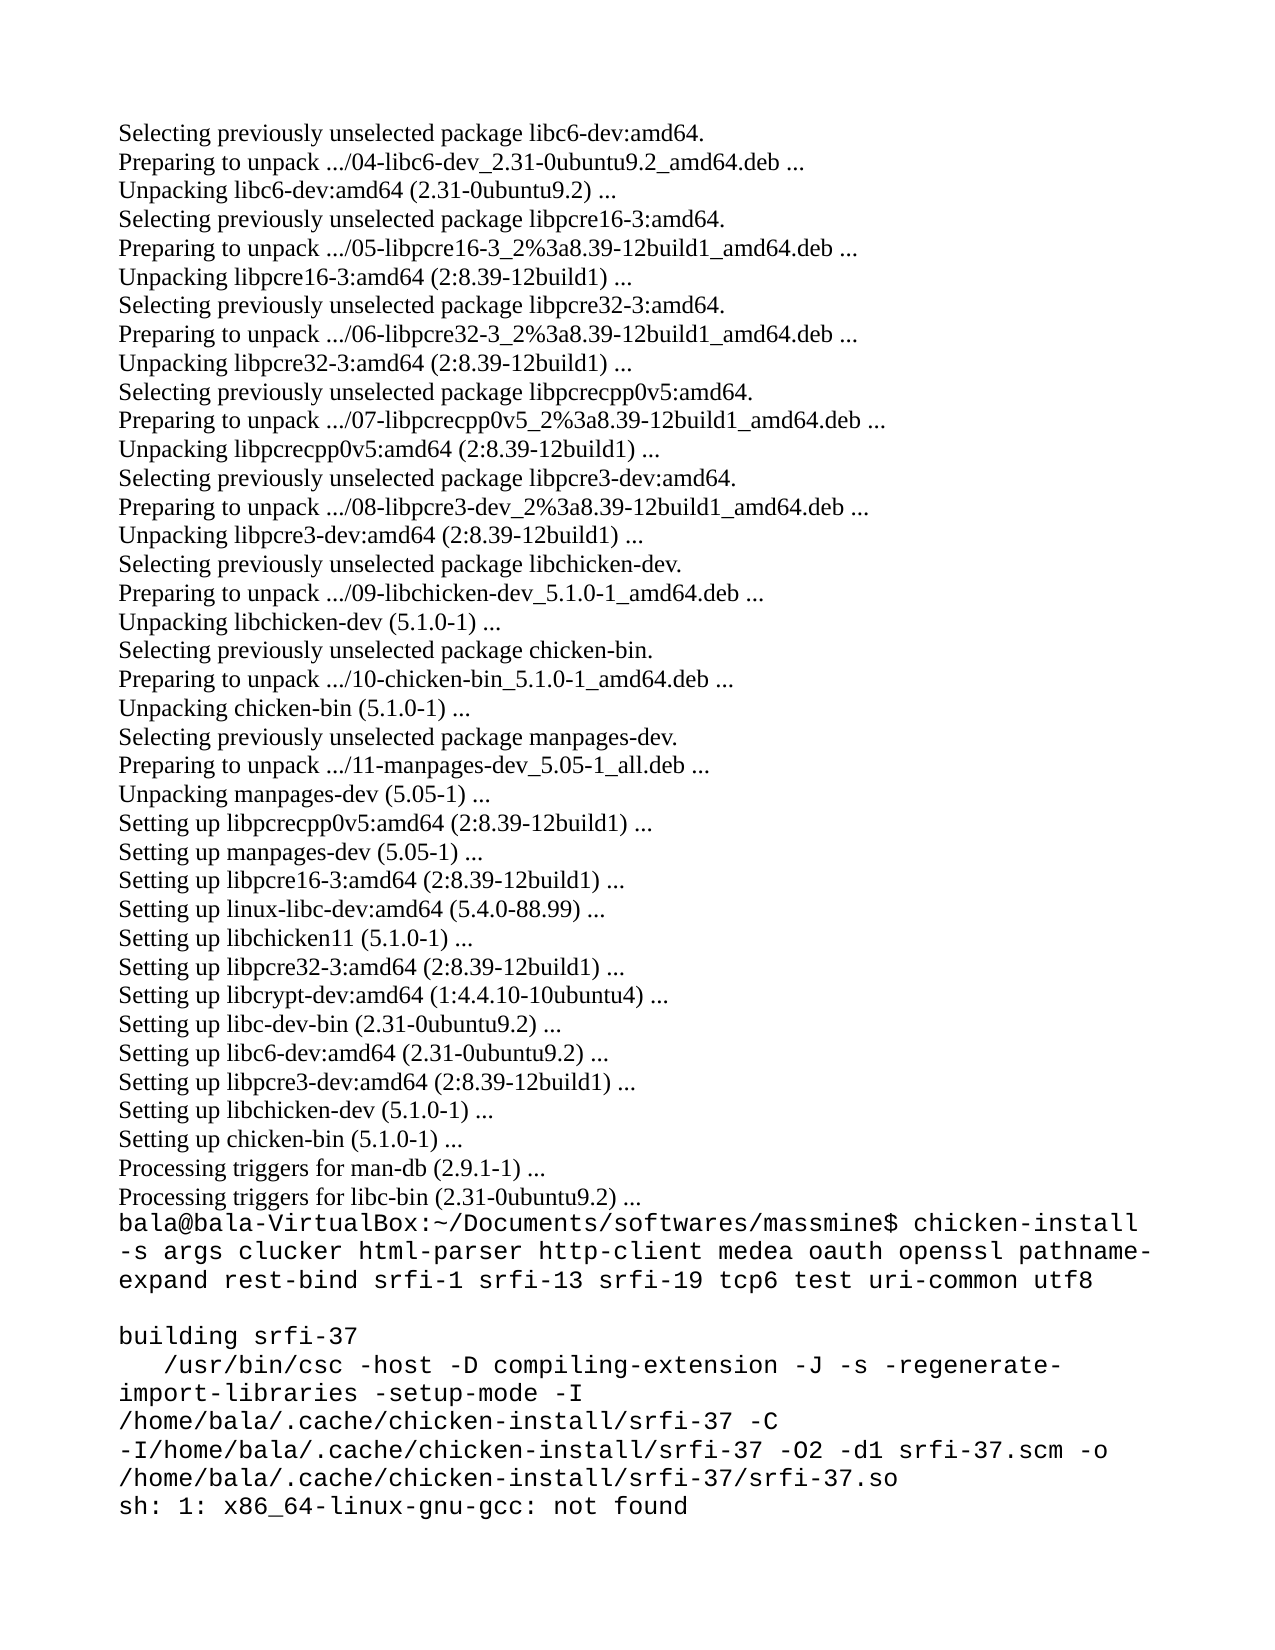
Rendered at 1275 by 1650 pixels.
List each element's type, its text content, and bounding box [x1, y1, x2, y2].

text Selecting previously unselected package manpages-dev. [118, 722, 1157, 751]
text Selecting previously unselected package libpcrecpp0v5:amd64. [118, 377, 1157, 406]
text /usr/bin/csc -host -D compiling-extension -J -s -regenerate-import-libraries -setup-mode -I /home/bala/.cache/chicken-install/srfi-37 -C -I/home/bala/.cache/chicken-install/srfi-37 -O2 -d1 srfi-37.scm -o /home/bala/.cache/chicken-install/srfi-37/srfi-37.so [118, 1352, 1157, 1494]
text Setting up libchicken11 (5.1.0-1) ... [118, 923, 1157, 952]
text Preparing to unpack .../06-libpcre32-3_2%3a8.39-12build1_amd64.deb ... [118, 319, 1157, 348]
text sh: 1: x86_64-linux-gnu-gcc: not found [118, 1494, 1157, 1522]
text Setting up libcrypt-dev:amd64 (1:4.4.10-10ubuntu4) ... [118, 981, 1157, 1009]
text Preparing to unpack .../10-chicken-bin_5.1.0-1_amd64.deb ... [118, 664, 1157, 693]
text Unpacking libpcre3-dev:amd64 (2:8.39-12build1) ... [118, 521, 1157, 549]
text Preparing to unpack .../11-manpages-dev_5.05-1_all.deb ... [118, 751, 1157, 779]
text Setting up libc6-dev:amd64 (2.31-0ubuntu9.2) ... [118, 1038, 1157, 1067]
text Selecting previously unselected package libpcre16-3:amd64. [118, 204, 1157, 233]
text Setting up libpcrecpp0v5:amd64 (2:8.39-12build1) ... [118, 808, 1157, 837]
text Unpacking libc6-dev:amd64 (2.31-0ubuntu9.2) ... [118, 176, 1157, 204]
text Setting up libc-dev-bin (2.31-0ubuntu9.2) ... [118, 1009, 1157, 1038]
text Selecting previously unselected package chicken-bin. [118, 636, 1157, 664]
text Unpacking libpcre32-3:amd64 (2:8.39-12build1) ... [118, 348, 1157, 377]
text Unpacking chicken-bin (5.1.0-1) ... [118, 693, 1157, 722]
text Processing triggers for libc-bin (2.31-0ubuntu9.2) ... [118, 1182, 1157, 1211]
text Selecting previously unselected package libpcre3-dev:amd64. [118, 463, 1157, 492]
text bala@bala-VirtualBox:~/Documents/softwares/massmine$ chicken-install -s args clucker html-parser http-client medea oauth openssl pathname-expand rest-bind srfi-1 srfi-13 srfi-19 tcp6 test uri-common utf8 [118, 1211, 1157, 1296]
text Selecting previously unselected package libc6-dev:amd64. [118, 118, 1157, 147]
text Preparing to unpack .../05-libpcre16-3_2%3a8.39-12build1_amd64.deb ... [118, 233, 1157, 262]
text Setting up libpcre3-dev:amd64 (2:8.39-12build1) ... [118, 1067, 1157, 1096]
text Unpacking libchicken-dev (5.1.0-1) ... [118, 607, 1157, 636]
text Setting up chicken-bin (5.1.0-1) ... [118, 1124, 1157, 1153]
text Preparing to unpack .../09-libchicken-dev_5.1.0-1_amd64.deb ... [118, 578, 1157, 607]
text Setting up manpages-dev (5.05-1) ... [118, 837, 1157, 866]
text Unpacking libpcrecpp0v5:amd64 (2:8.39-12build1) ... [118, 434, 1157, 463]
text Setting up libpcre16-3:amd64 (2:8.39-12build1) ... [118, 866, 1157, 894]
text Setting up linux-libc-dev:amd64 (5.4.0-88.99) ... [118, 894, 1157, 923]
text Preparing to unpack .../04-libc6-dev_2.31-0ubuntu9.2_amd64.deb ... [118, 147, 1157, 176]
text Setting up libchicken-dev (5.1.0-1) ... [118, 1096, 1157, 1124]
text building srfi-37 [118, 1324, 1157, 1352]
text Processing triggers for man-db (2.9.1-1) ... [118, 1153, 1157, 1182]
text Unpacking libpcre16-3:amd64 (2:8.39-12build1) ... [118, 262, 1157, 291]
text Unpacking manpages-dev (5.05-1) ... [118, 779, 1157, 808]
text Selecting previously unselected package libchicken-dev. [118, 549, 1157, 578]
text Preparing to unpack .../08-libpcre3-dev_2%3a8.39-12build1_amd64.deb ... [118, 492, 1157, 521]
text Setting up libpcre32-3:amd64 (2:8.39-12build1) ... [118, 952, 1157, 981]
text Preparing to unpack .../07-libpcrecpp0v5_2%3a8.39-12build1_amd64.deb ... [118, 406, 1157, 434]
text Selecting previously unselected package libpcre32-3:amd64. [118, 291, 1157, 319]
